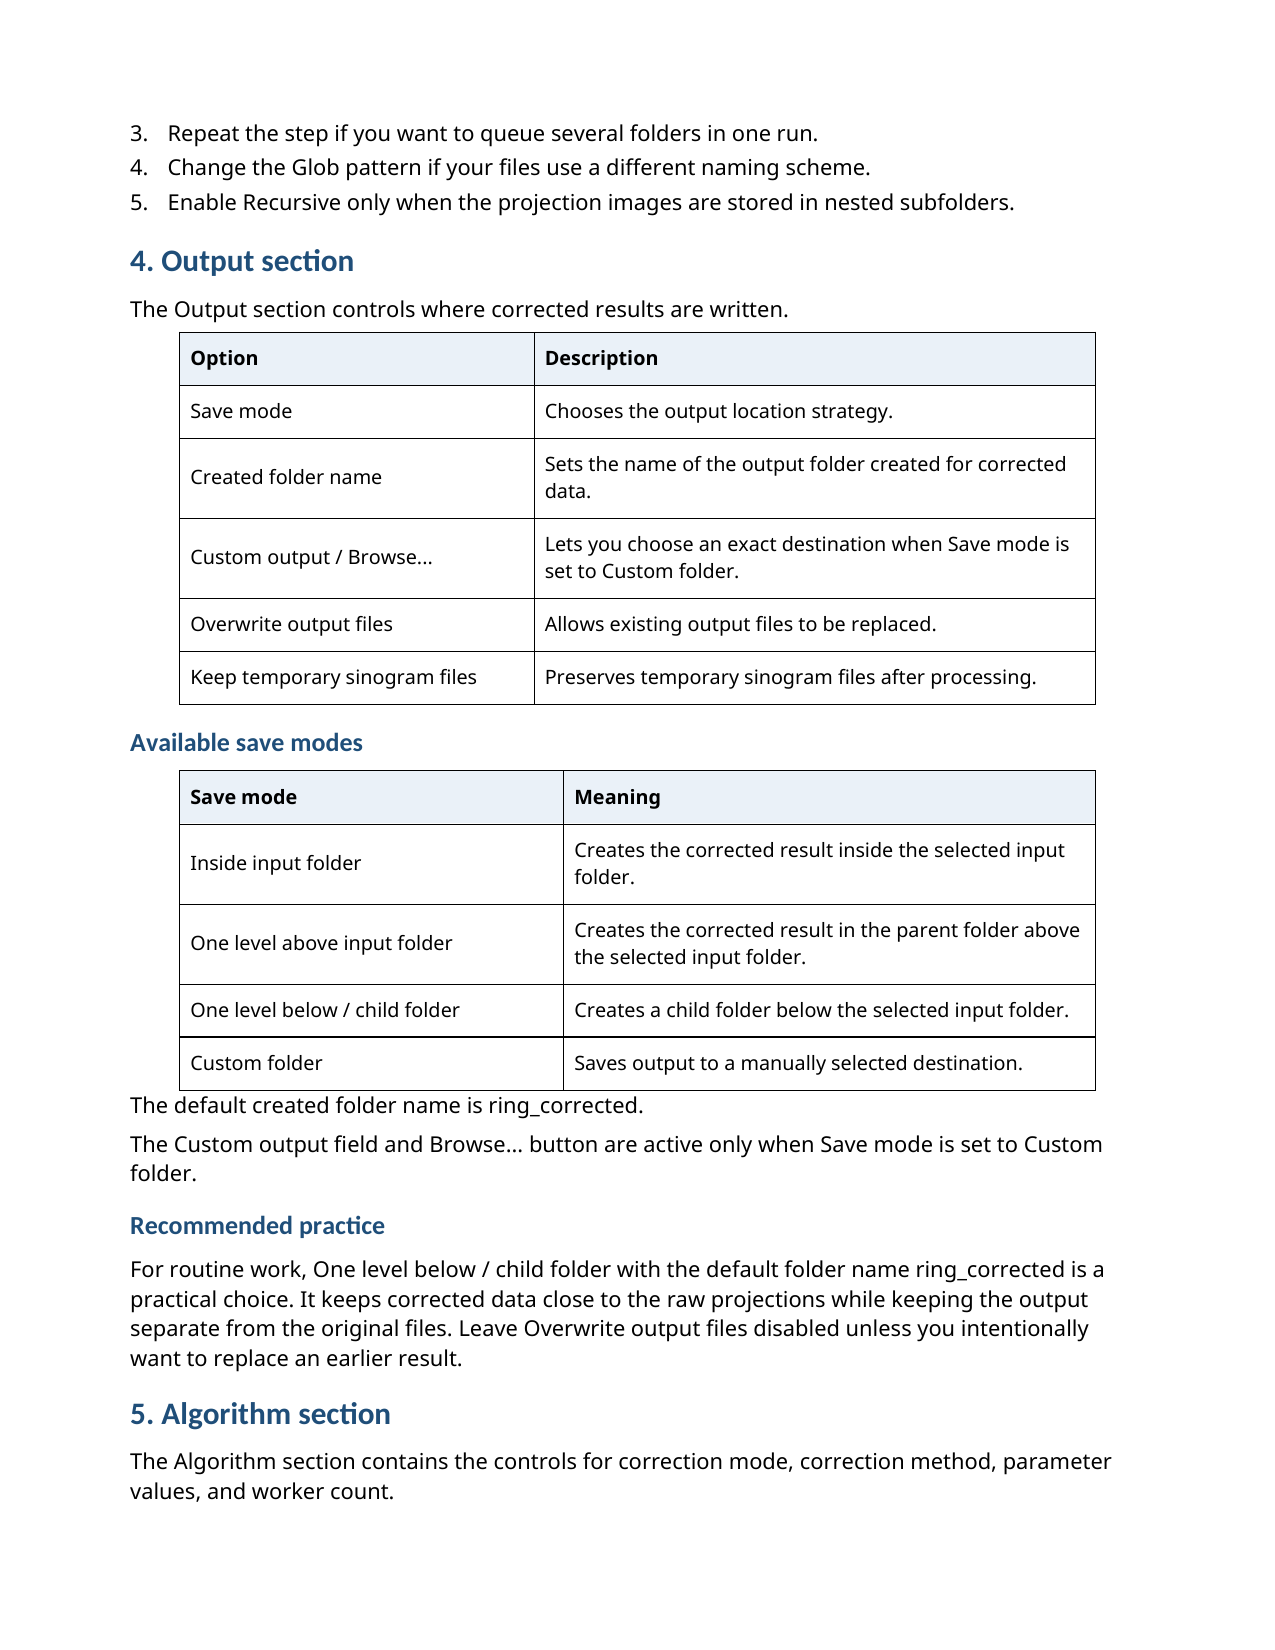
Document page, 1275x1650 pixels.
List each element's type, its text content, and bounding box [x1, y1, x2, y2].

subtitle Recommended practice [130, 1209, 1145, 1241]
table_header Description [535, 333, 1095, 385]
table_cell One level above input folder [180, 905, 563, 983]
table_cell Creates a child folder below the selected input folder. [564, 985, 1095, 1036]
text The Custom output field and Browse... button are active only when Save mode is set to Custom folder. [130, 1129, 1145, 1188]
table_cell One level below / child folder [180, 985, 563, 1036]
table_cell Created folder name [180, 439, 534, 518]
table_cell Allows existing output files to be replaced. [535, 599, 1095, 651]
table_cell Creates the corrected result inside the selected input folder. [564, 825, 1095, 903]
subtitle 5. Algorithm section [130, 1394, 1145, 1432]
subtitle Available save modes [130, 726, 1145, 757]
table_header Save mode [180, 771, 563, 823]
table_cell Saves output to a manually selected destination. [564, 1038, 1095, 1089]
table_cell Save mode [180, 386, 534, 438]
table_header Meaning [564, 771, 1095, 823]
subtitle 4. Output section [130, 241, 1145, 279]
table_header Option [180, 333, 534, 385]
table_cell Custom output / Browse... [180, 519, 534, 598]
text For routine work, One level below / child folder with the default folder name ring_corrected is a practical choice. It keeps corrected data close to the raw projections while keeping the output separate from the original files. Leave Overwrite output files disabled unless you intentionally want to replace an earlier result. [130, 1254, 1145, 1373]
table_cell Lets you choose an exact destination when Save mode is set to Custom folder. [535, 519, 1095, 598]
list Repeat the step if you want to queue several folders in one run. [130, 118, 1145, 148]
text The Algorithm section contains the controls for correction mode, correction method, parameter values, and worker count. [130, 1446, 1145, 1506]
table_cell Creates the corrected result in the parent folder above the selected input folder. [564, 905, 1095, 983]
list Enable Recursive only when the projection images are stored in nested subfolders. [130, 186, 1145, 216]
table_cell Chooses the output location strategy. [535, 386, 1095, 438]
table_cell Sets the name of the output folder created for corrected data. [535, 439, 1095, 518]
table_cell Overwrite output files [180, 599, 534, 651]
text The Output section controls where corrected results are written. [130, 293, 1145, 323]
table_cell Preserves temporary sinogram files after processing. [535, 652, 1095, 704]
text The default created folder name is ring_corrected. [130, 1091, 1145, 1120]
list Change the Glob pattern if your files use a different naming scheme. [130, 152, 1145, 182]
table_cell Custom folder [180, 1038, 563, 1089]
table_cell Inside input folder [180, 825, 563, 903]
table_cell Keep temporary sinogram files [180, 652, 534, 704]
